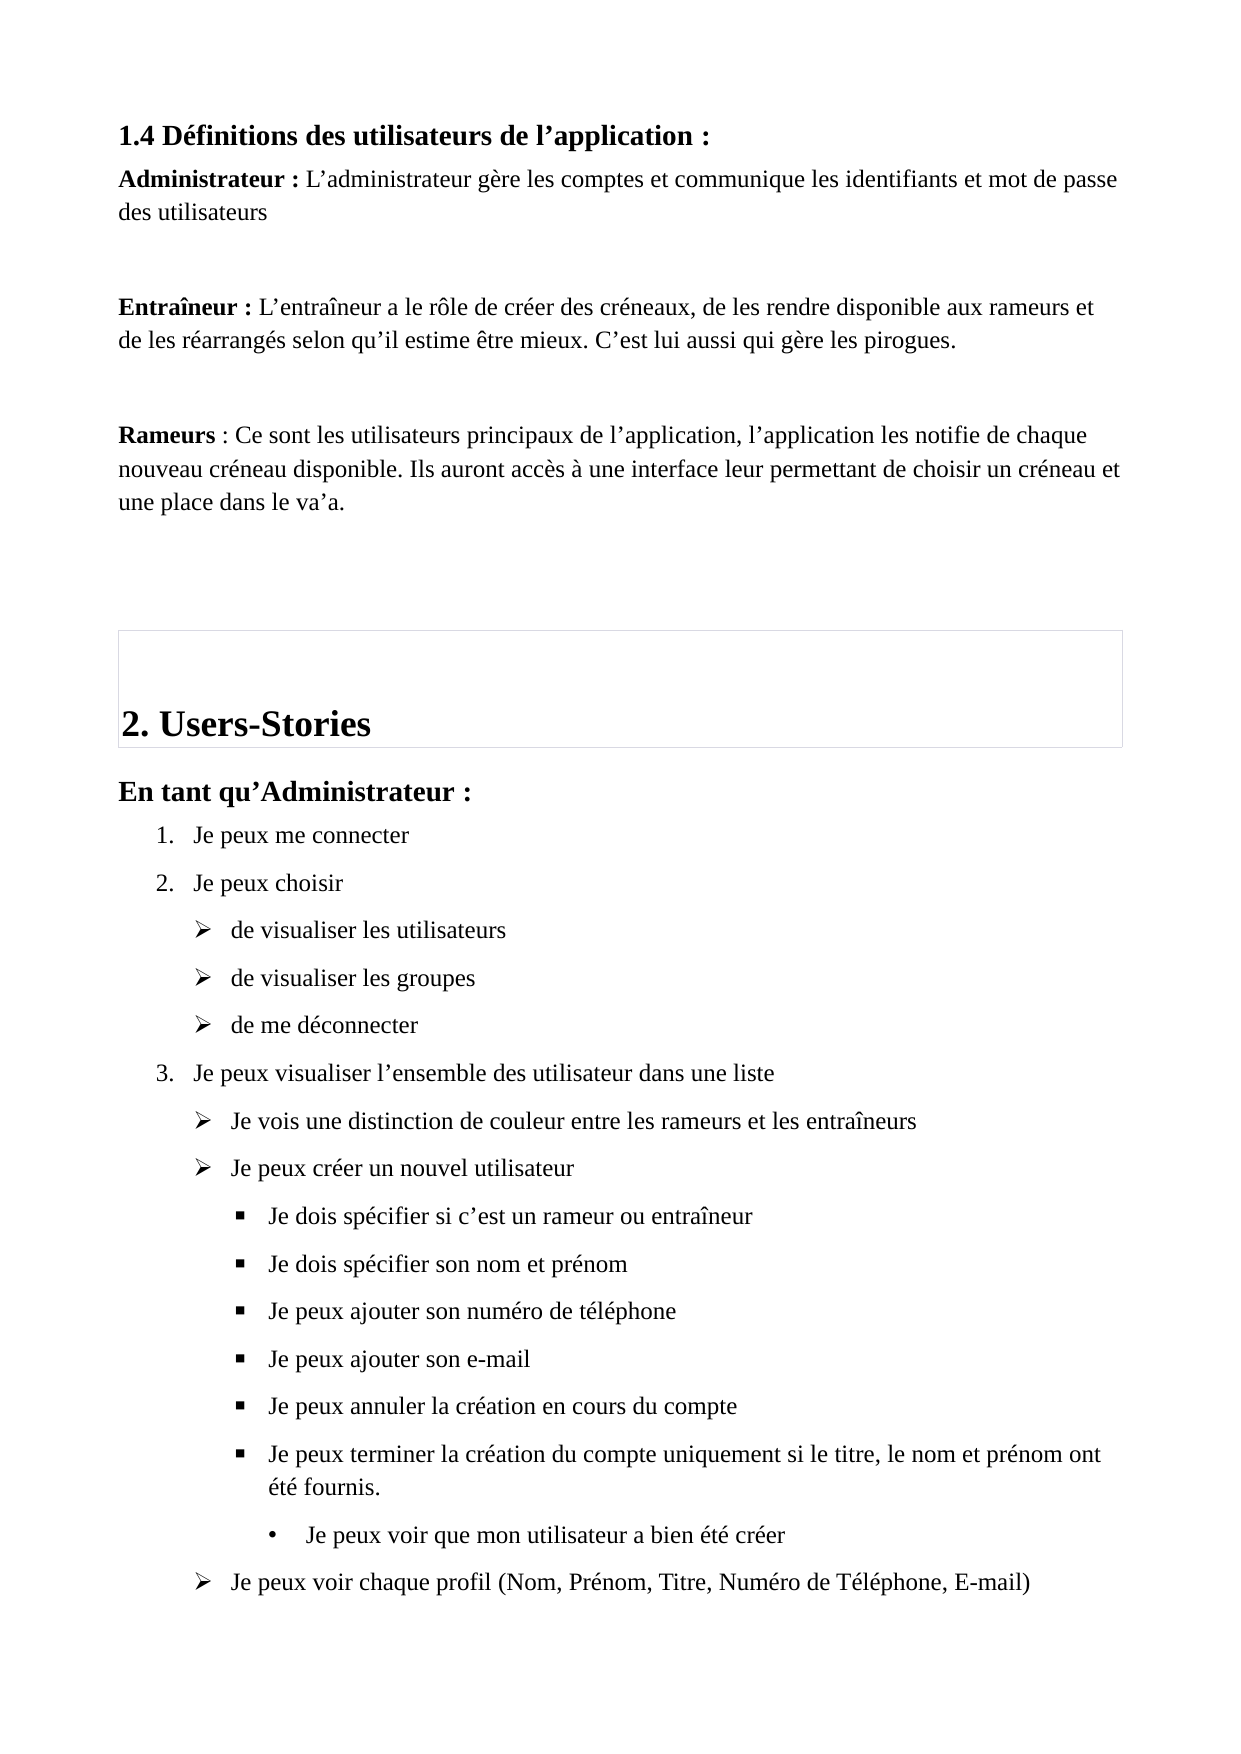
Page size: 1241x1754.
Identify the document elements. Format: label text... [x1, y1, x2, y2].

subtitle 2. Users-Stories [119, 698, 1122, 747]
list Je peux créer un nouvel utilisateur [193, 1153, 1122, 1182]
subtitle 1.4 Définitions des utilisateurs de l’application : [118, 118, 1122, 152]
list Je peux annuler la création en cours du compte [231, 1391, 1122, 1420]
list Je peux ajouter son numéro de téléphone [231, 1296, 1122, 1325]
list Je peux voir que mon utilisateur a bien été créer [268, 1520, 1122, 1548]
text Entraîneur : L’entraîneur a le rôle de créer des créneaux, de les rendre disponible aux rameurs et de les réarrangés selon qu’il estime être mieux. C’est lui aussi qui gère les pirogues. [118, 292, 1122, 354]
text Rameurs : Ce sont les utilisateurs principaux de l’application, l’application les notifie de chaque nouveau créneau disponible. Ils auront accès à une interface leur permettant de choisir un créneau et une place dans le va’a. [118, 421, 1122, 515]
list de visualiser les groupes [193, 963, 1122, 992]
list Je peux me connecter [156, 820, 1122, 849]
list Je peux terminer la création du compte uniquement si le titre, le nom et prénom ont été fournis. [231, 1439, 1122, 1501]
list de visualiser les utilisateurs [193, 915, 1122, 944]
list Je peux ajouter son e-mail [231, 1344, 1122, 1373]
list Je peux voir chaque profil (Nom, Prénom, Titre, Numéro de Téléphone, E-mail) [193, 1567, 1122, 1596]
list Je dois spécifier son nom et prénom [231, 1249, 1122, 1277]
subtitle En tant qu’Administrateur : [118, 774, 1122, 808]
list Je dois spécifier si c’est un rameur ou entraîneur [231, 1201, 1122, 1230]
list Je peux choisir [156, 868, 1122, 897]
list de me déconnecter [193, 1011, 1122, 1039]
list Je peux visualiser l’ensemble des utilisateur dans une liste [156, 1058, 1122, 1087]
text Administrateur : L’administrateur gère les comptes et communique les identifiants et mot de passe des utilisateurs [118, 164, 1122, 226]
list Je vois une distinction de couleur entre les rameurs et les entraîneurs [193, 1106, 1122, 1134]
